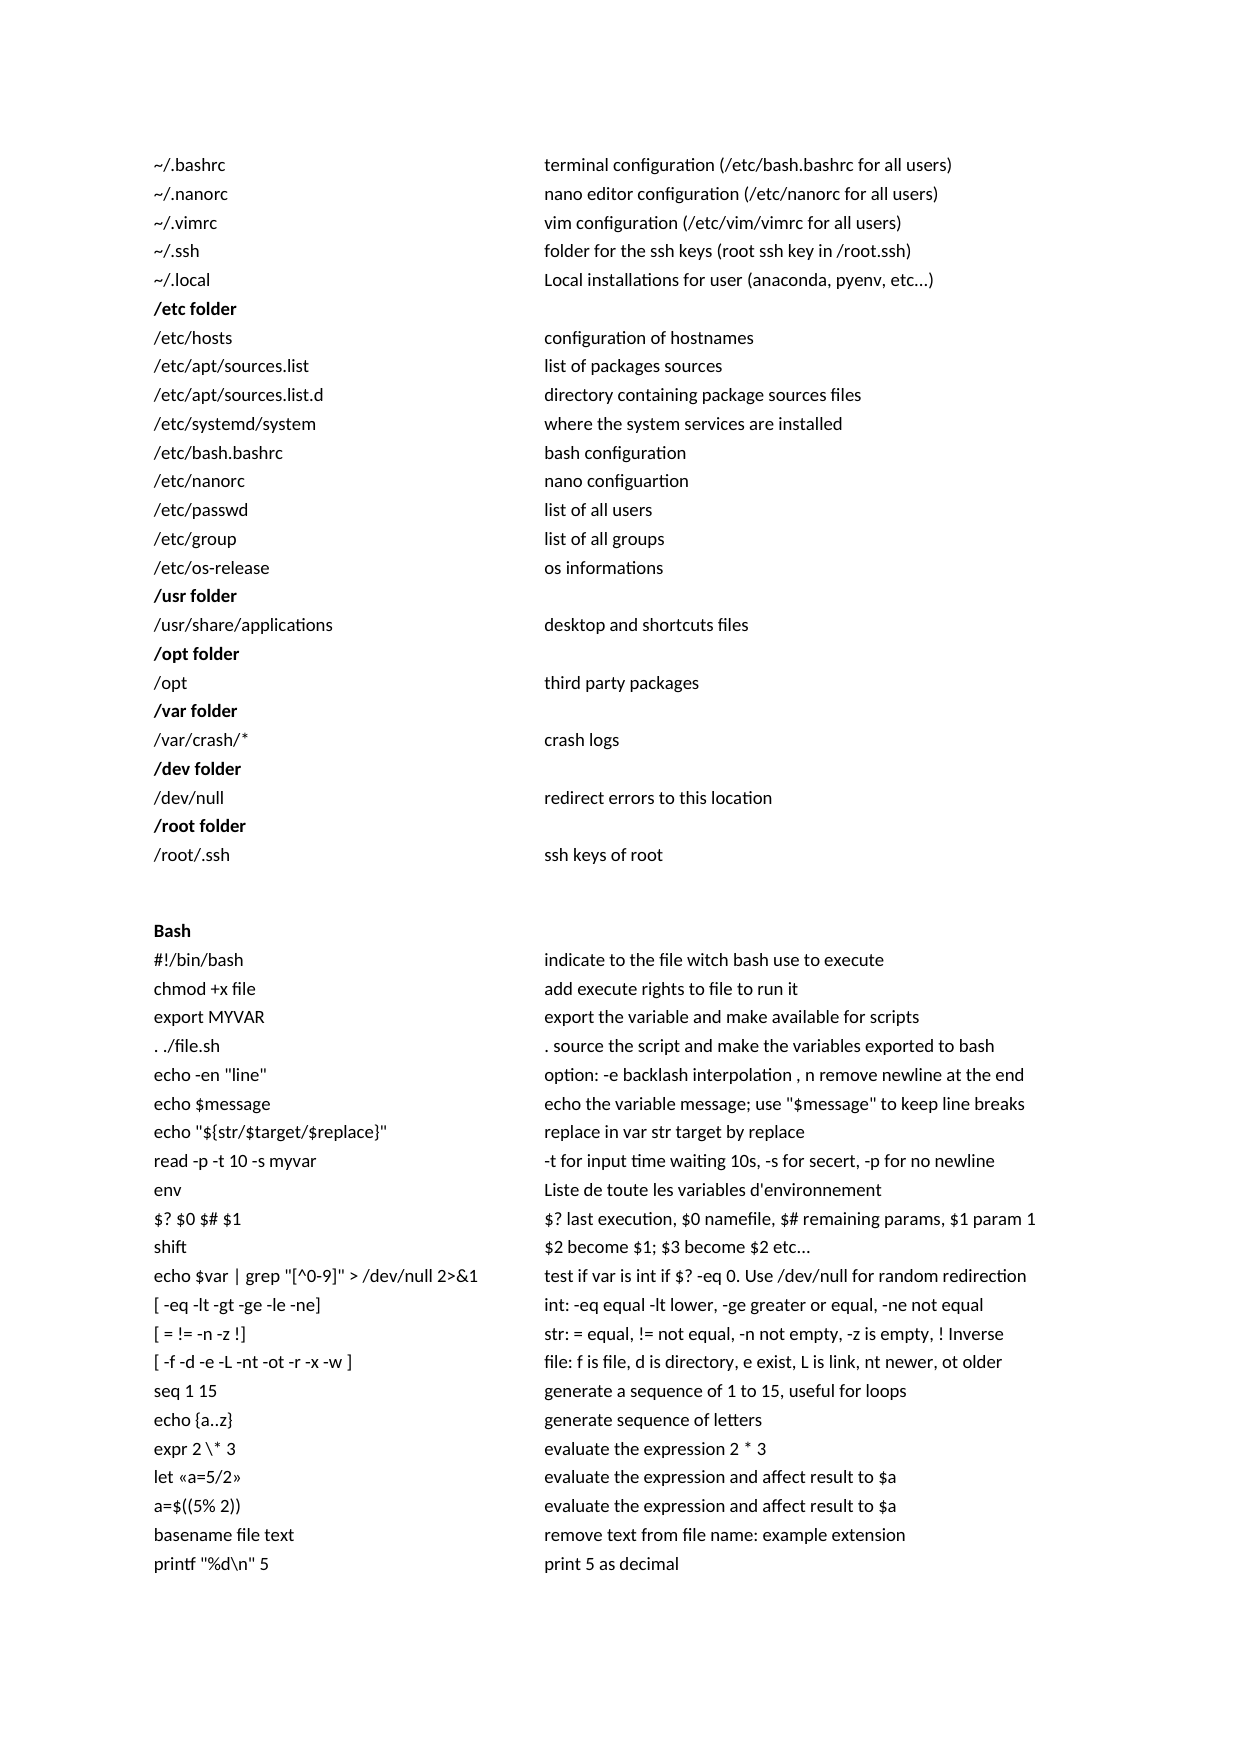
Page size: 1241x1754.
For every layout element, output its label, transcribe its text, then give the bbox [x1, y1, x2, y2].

table_cell /etc/apt/sources.list [146, 349, 537, 378]
table_cell print 5 as decimal [537, 1546, 1131, 1575]
table_cell seq 1 15 [146, 1374, 537, 1402]
table_cell /etc/nanorc [146, 464, 537, 493]
table_cell terminal configuration (/etc/bash.bashrc for all users) [537, 148, 1121, 176]
table_cell -t for input time waiting 10s, -s for secert, -p for no newline [537, 1144, 1131, 1172]
table_cell basename file text [146, 1517, 537, 1546]
table_cell add execute rights to file to run it [537, 971, 1131, 1000]
table_cell $? $0 $# $1 [146, 1201, 537, 1230]
table_cell $2 become $1; $3 become $2 etc... [537, 1230, 1131, 1258]
table_cell expr 2 \* 3 [146, 1431, 537, 1460]
table_cell echo $var | grep "[^0-9]" > /dev/null 2>&1 [146, 1259, 537, 1287]
table_cell /etc/hosts [146, 320, 537, 349]
table_cell crash logs [537, 723, 1121, 751]
table_cell evaluate the expression and affect result to $a [537, 1489, 1131, 1517]
table_cell . ./file.sh [146, 1029, 537, 1057]
table_cell let «a=5/2» [146, 1460, 537, 1488]
table_cell export the variable and make available for scripts [537, 1000, 1131, 1028]
table_cell generate sequence of letters [537, 1402, 1131, 1431]
table_cell file: f is file, d is directory, e exist, L is link, nt newer, ot older [537, 1345, 1131, 1373]
table_cell echo $message [146, 1086, 537, 1115]
table_cell /usr/share/applications [146, 608, 537, 636]
table_cell /etc/os-release [146, 550, 537, 579]
table_cell vim configuration (/etc/vim/vimrc for all users) [537, 205, 1121, 234]
table_cell /usr folder [146, 579, 537, 608]
table_cell chmod +x file [146, 971, 537, 1000]
table_cell export MYVAR [146, 1000, 537, 1028]
table_cell /var folder [146, 694, 537, 723]
table_cell indicate to the file witch bash use to execute [537, 942, 1131, 971]
table_cell /etc/bash.bashrc [146, 435, 537, 464]
table_cell /dev/null [146, 780, 537, 809]
table_cell ssh keys of root [537, 838, 1121, 866]
table_cell echo the variable message; use "$message" to keep line breaks [537, 1086, 1131, 1115]
table_cell a=$((5% 2)) [146, 1489, 537, 1517]
table_cell ~/.ssh [146, 234, 537, 263]
table_cell replace in var str target by replace [537, 1115, 1131, 1143]
table_cell bash configuration [537, 435, 1121, 464]
table_cell printf "%d\n" 5 [146, 1546, 537, 1575]
table_cell Local installations for user (anaconda, pyenv, etc...) [537, 263, 1121, 291]
table_cell [537, 636, 1121, 665]
table_cell folder for the ssh keys (root ssh key in /root.ssh) [537, 234, 1121, 263]
table_cell echo "${str/$target/$replace}" [146, 1115, 537, 1143]
table_cell ~/.nanorc [146, 176, 537, 205]
table_cell shift [146, 1230, 537, 1258]
table_cell generate a sequence of 1 to 15, useful for loops [537, 1374, 1131, 1402]
table_cell echo -en "line" [146, 1057, 537, 1086]
table_cell read -p -t 10 -s myvar [146, 1144, 537, 1172]
table_cell directory containing package sources files [537, 378, 1121, 406]
table_cell [537, 291, 1121, 320]
table_cell nano configuartion [537, 464, 1121, 493]
table_cell remove text from file name: example extension [537, 1517, 1131, 1546]
table_cell echo {a..z} [146, 1402, 537, 1431]
table_cell os informations [537, 550, 1121, 579]
table_cell ~/.local [146, 263, 537, 291]
table_cell int: -eq equal -lt lower, -ge greater or equal, -ne not equal [537, 1287, 1131, 1316]
table_cell where the system services are installed [537, 406, 1121, 435]
table_cell /etc folder [146, 291, 537, 320]
table_cell env [146, 1172, 537, 1201]
table_cell /etc/group [146, 521, 537, 550]
table_cell $? last execution, $0 namefile, $# remaining params, $1 param 1 [537, 1201, 1131, 1230]
table_cell [ -eq -lt -gt -ge -le -ne] [146, 1287, 537, 1316]
table_cell desktop and shortcuts files [537, 608, 1121, 636]
table_cell evaluate the expression 2 * 3 [537, 1431, 1131, 1460]
table_cell ~/.vimrc [146, 205, 537, 234]
table_cell configuration of hostnames [537, 320, 1121, 349]
table_cell /root folder [146, 809, 537, 838]
table_cell /dev folder [146, 751, 537, 780]
table_cell third party packages [537, 665, 1121, 694]
table_cell /etc/systemd/system [146, 406, 537, 435]
table_cell /etc/passwd [146, 493, 537, 521]
table_cell [537, 751, 1121, 780]
table_cell /opt folder [146, 636, 537, 665]
table_cell /etc/apt/sources.list.d [146, 378, 537, 406]
table_header Bash [146, 914, 1131, 942]
table_cell /root/.ssh [146, 838, 537, 866]
table_cell list of packages sources [537, 349, 1121, 378]
table_cell #!/bin/bash [146, 942, 537, 971]
table_cell /var/crash/* [146, 723, 537, 751]
table_cell redirect errors to this location [537, 780, 1121, 809]
table_cell evaluate the expression and affect result to $a [537, 1460, 1131, 1488]
table_cell Liste de toute les variables d'environnement [537, 1172, 1131, 1201]
table_cell [537, 694, 1121, 723]
table_cell ~/.bashrc [146, 148, 537, 176]
table_cell [ -f -d -e -L -nt -ot -r -x -w ] [146, 1345, 537, 1373]
table_cell test if var is int if $? -eq 0. Use /dev/null for random redirection [537, 1259, 1131, 1287]
table_cell option: -e backlash interpolation , n remove newline at the end [537, 1057, 1131, 1086]
table_cell list of all groups [537, 521, 1121, 550]
table_cell /opt [146, 665, 537, 694]
table_cell str: = equal, != not equal, -n not empty, -z is empty, ! Inverse [537, 1316, 1131, 1345]
table_cell list of all users [537, 493, 1121, 521]
table_cell nano editor configuration (/etc/nanorc for all users) [537, 176, 1121, 205]
table_cell [537, 579, 1121, 608]
table_cell . source the script and make the variables exported to bash [537, 1029, 1131, 1057]
table_cell [ = != -n -z !] [146, 1316, 537, 1345]
table_cell [537, 809, 1121, 838]
